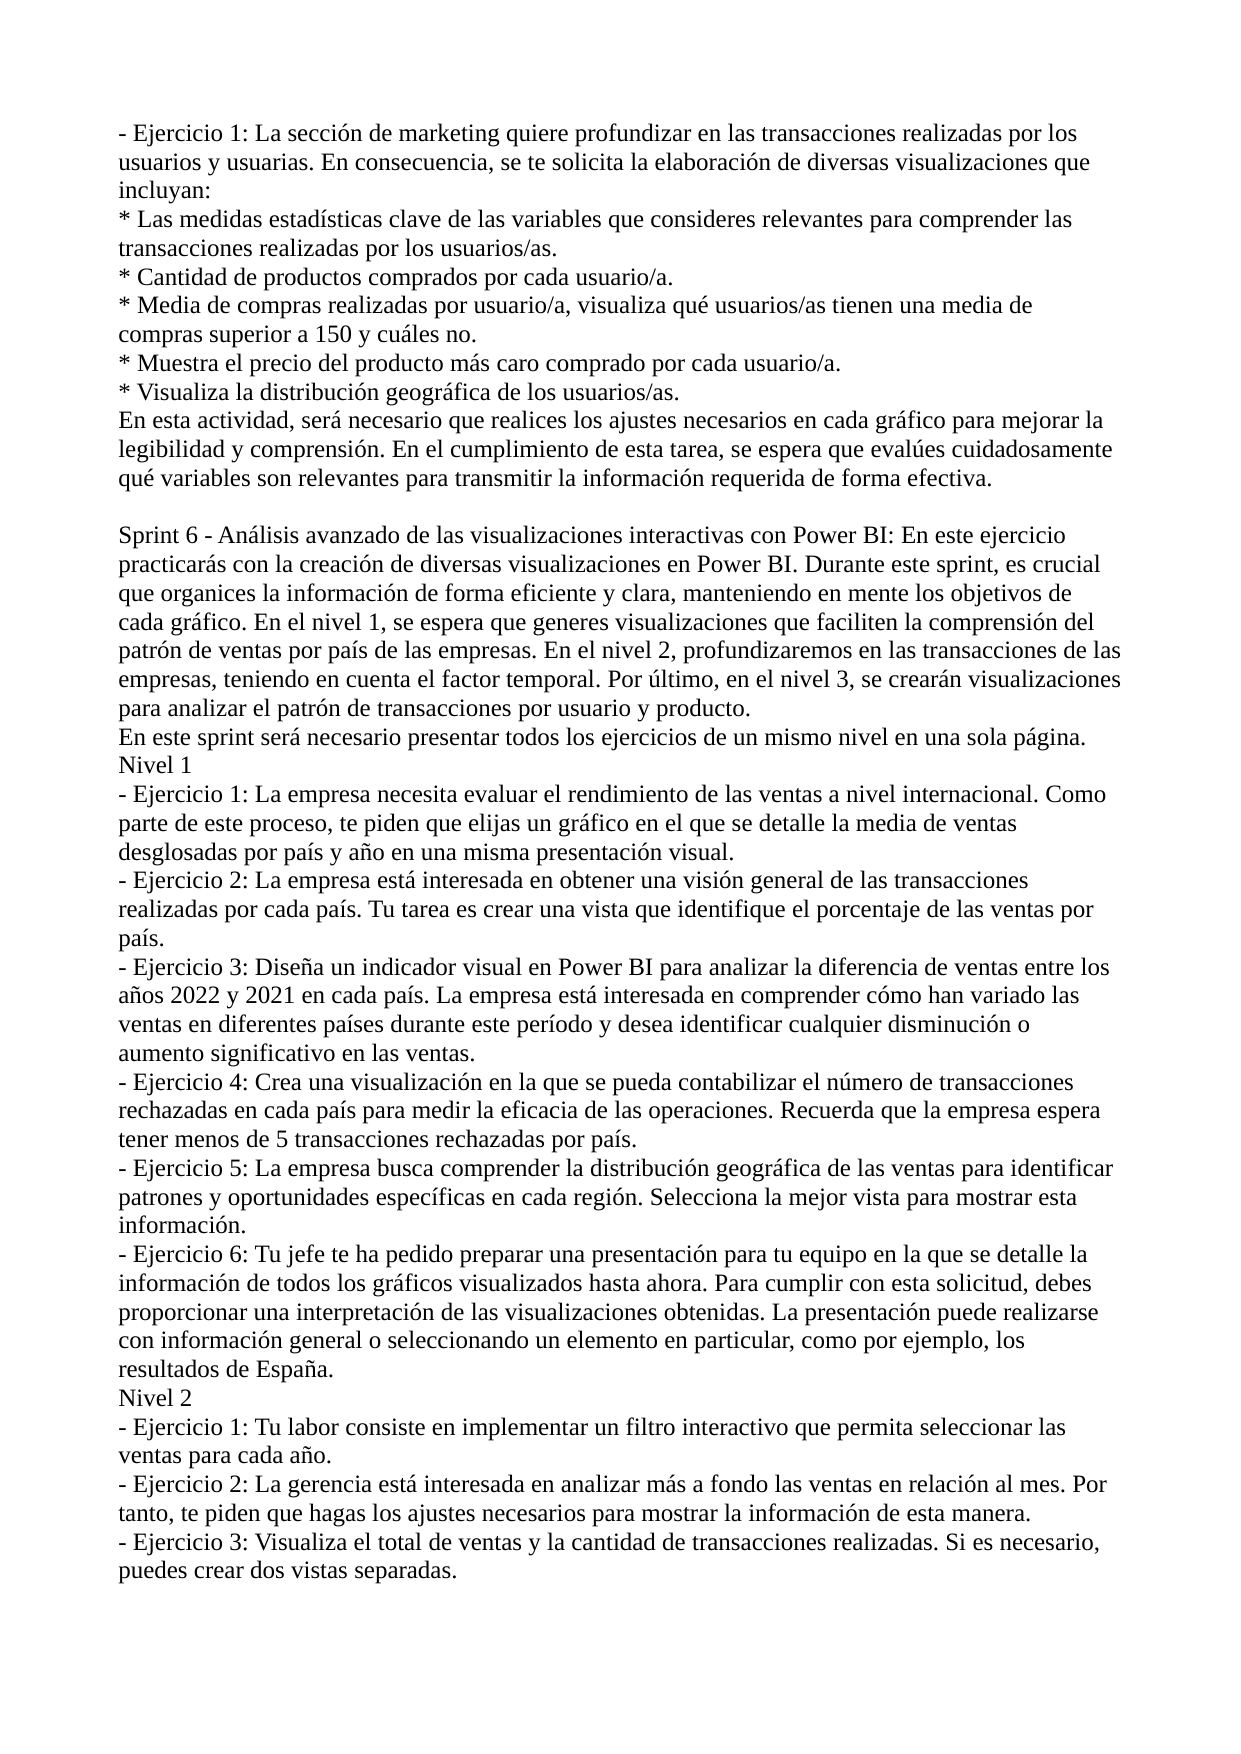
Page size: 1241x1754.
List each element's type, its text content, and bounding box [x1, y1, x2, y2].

text En esta actividad, será necesario que realices los ajustes necesarios en cada gráfico para mejorar la legibilidad y comprensión. En el cumplimiento de esta tarea, se espera que evalúes cuidadosamente qué variables son relevantes para transmitir la información requerida de forma efectiva. [118, 406, 1122, 492]
text - Ejercicio 5: La empresa busca comprender la distribución geográfica de las ventas para identificar patrones y oportunidades específicas en cada región. Selecciona la mejor vista para mostrar esta información. [118, 1153, 1122, 1239]
text - Ejercicio 3: Diseña un indicador visual en Power BI para analizar la diferencia de ventas entre los años 2022 y 2021 en cada país. La empresa está interesada en comprender cómo han variado las ventas en diferentes países durante este período y desea identificar cualquier disminución o aumento significativo en las ventas. [118, 952, 1122, 1067]
text * Media de compras realizadas por usuario/a, visualiza qué usuarios/as tienen una media de compras superior a 150 y cuáles no. [118, 291, 1122, 348]
text - Ejercicio 2: La gerencia está interesada en analizar más a fondo las ventas en relación al mes. Por tanto, te piden que hagas los ajustes necesarios para mostrar la información de esta manera. [118, 1469, 1122, 1527]
text - Ejercicio 4: Crea una visualización en la que se pueda contabilizar el número de transacciones rechazadas en cada país para medir la eficacia de las operaciones. Recuerda que la empresa espera tener menos de 5 transacciones rechazadas por país. [118, 1067, 1122, 1153]
text En este sprint será necesario presentar todos los ejercicios de un mismo nivel en una sola página. [118, 722, 1122, 751]
text * Cantidad de productos comprados por cada usuario/a. [118, 262, 1122, 291]
text - Ejercicio 1: La sección de marketing quiere profundizar en las transacciones realizadas por los usuarios y usuarias. En consecuencia, se te solicita la elaboración de diversas visualizaciones que incluyan: [118, 118, 1122, 204]
text - Ejercicio 6: Tu jefe te ha pedido preparar una presentación para tu equipo en la que se detalle la información de todos los gráficos visualizados hasta ahora. Para cumplir con esta solicitud, debes proporcionar una interpretación de las visualizaciones obtenidas. La presentación puede realizarse con información general o seleccionando un elemento en particular, como por ejemplo, los resultados de España. [118, 1239, 1122, 1383]
text Sprint 6 - Análisis avanzado de las visualizaciones interactivas con Power BI: En este ejercicio practicarás con la creación de diversas visualizaciones en Power BI. Durante este sprint, es crucial que organices la información de forma eficiente y clara, manteniendo en mente los objetivos de cada gráfico. En el nivel 1, se espera que generes visualizaciones que faciliten la comprensión del patrón de ventas por país de las empresas. En el nivel 2, profundizaremos en las transacciones de las empresas, teniendo en cuenta el factor temporal. Por último, en el nivel 3, se crearán visualizaciones para analizar el patrón de transacciones por usuario y producto. [118, 521, 1122, 722]
text - Ejercicio 1: La empresa necesita evaluar el rendimiento de las ventas a nivel internacional. Como parte de este proceso, te piden que elijas un gráfico en el que se detalle la media de ventas desglosadas por país y año en una misma presentación visual. [118, 779, 1122, 866]
text - Ejercicio 1: Tu labor consiste en implementar un filtro interactivo que permita seleccionar las ventas para cada año. [118, 1412, 1122, 1469]
text - Ejercicio 2: La empresa está interesada en obtener una visión general de las transacciones realizadas por cada país. Tu tarea es crear una vista que identifique el porcentaje de las ventas por país. [118, 866, 1122, 952]
text * Las medidas estadísticas clave de las variables que consideres relevantes para comprender las transacciones realizadas por los usuarios/as. [118, 204, 1122, 262]
text - Ejercicio 3: Visualiza el total de ventas y la cantidad de transacciones realizadas. Si es necesario, puedes crear dos vistas separadas. [118, 1527, 1122, 1584]
text * Muestra el precio del producto más caro comprado por cada usuario/a. [118, 348, 1122, 377]
text Nivel 1 [118, 751, 1122, 779]
text Nivel 2 [118, 1383, 1122, 1412]
text * Visualiza la distribución geográfica de los usuarios/as. [118, 377, 1122, 406]
